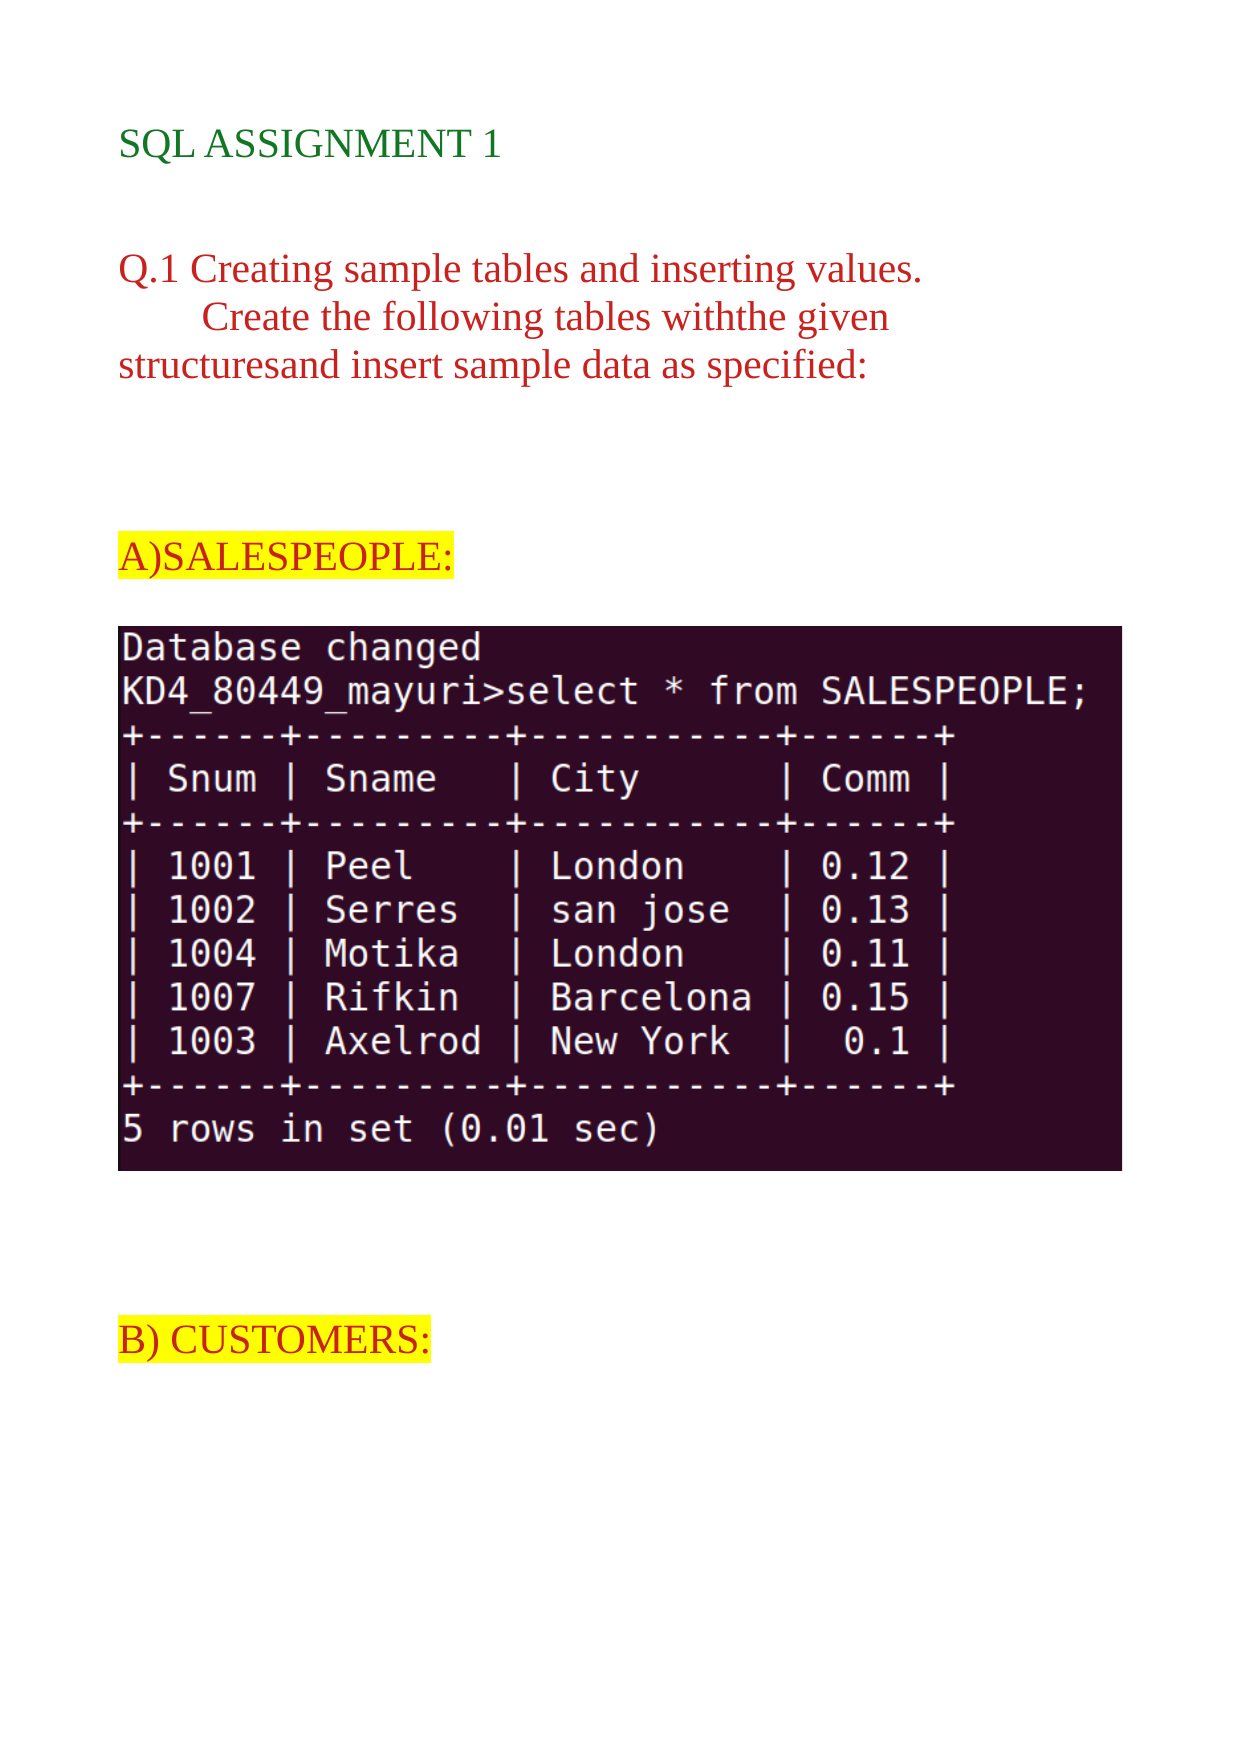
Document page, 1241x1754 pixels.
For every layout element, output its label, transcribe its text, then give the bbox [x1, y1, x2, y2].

text A)SALESPEOPLE: [118, 531, 1122, 579]
picture [118, 626, 1123, 1171]
text Q.1 Creating sample tables and inserting values. [118, 243, 1122, 291]
text B) CUSTOMERS: [118, 1315, 1122, 1363]
text Create the following tables withthe given structuresand insert sample data as specified: [118, 291, 1122, 387]
